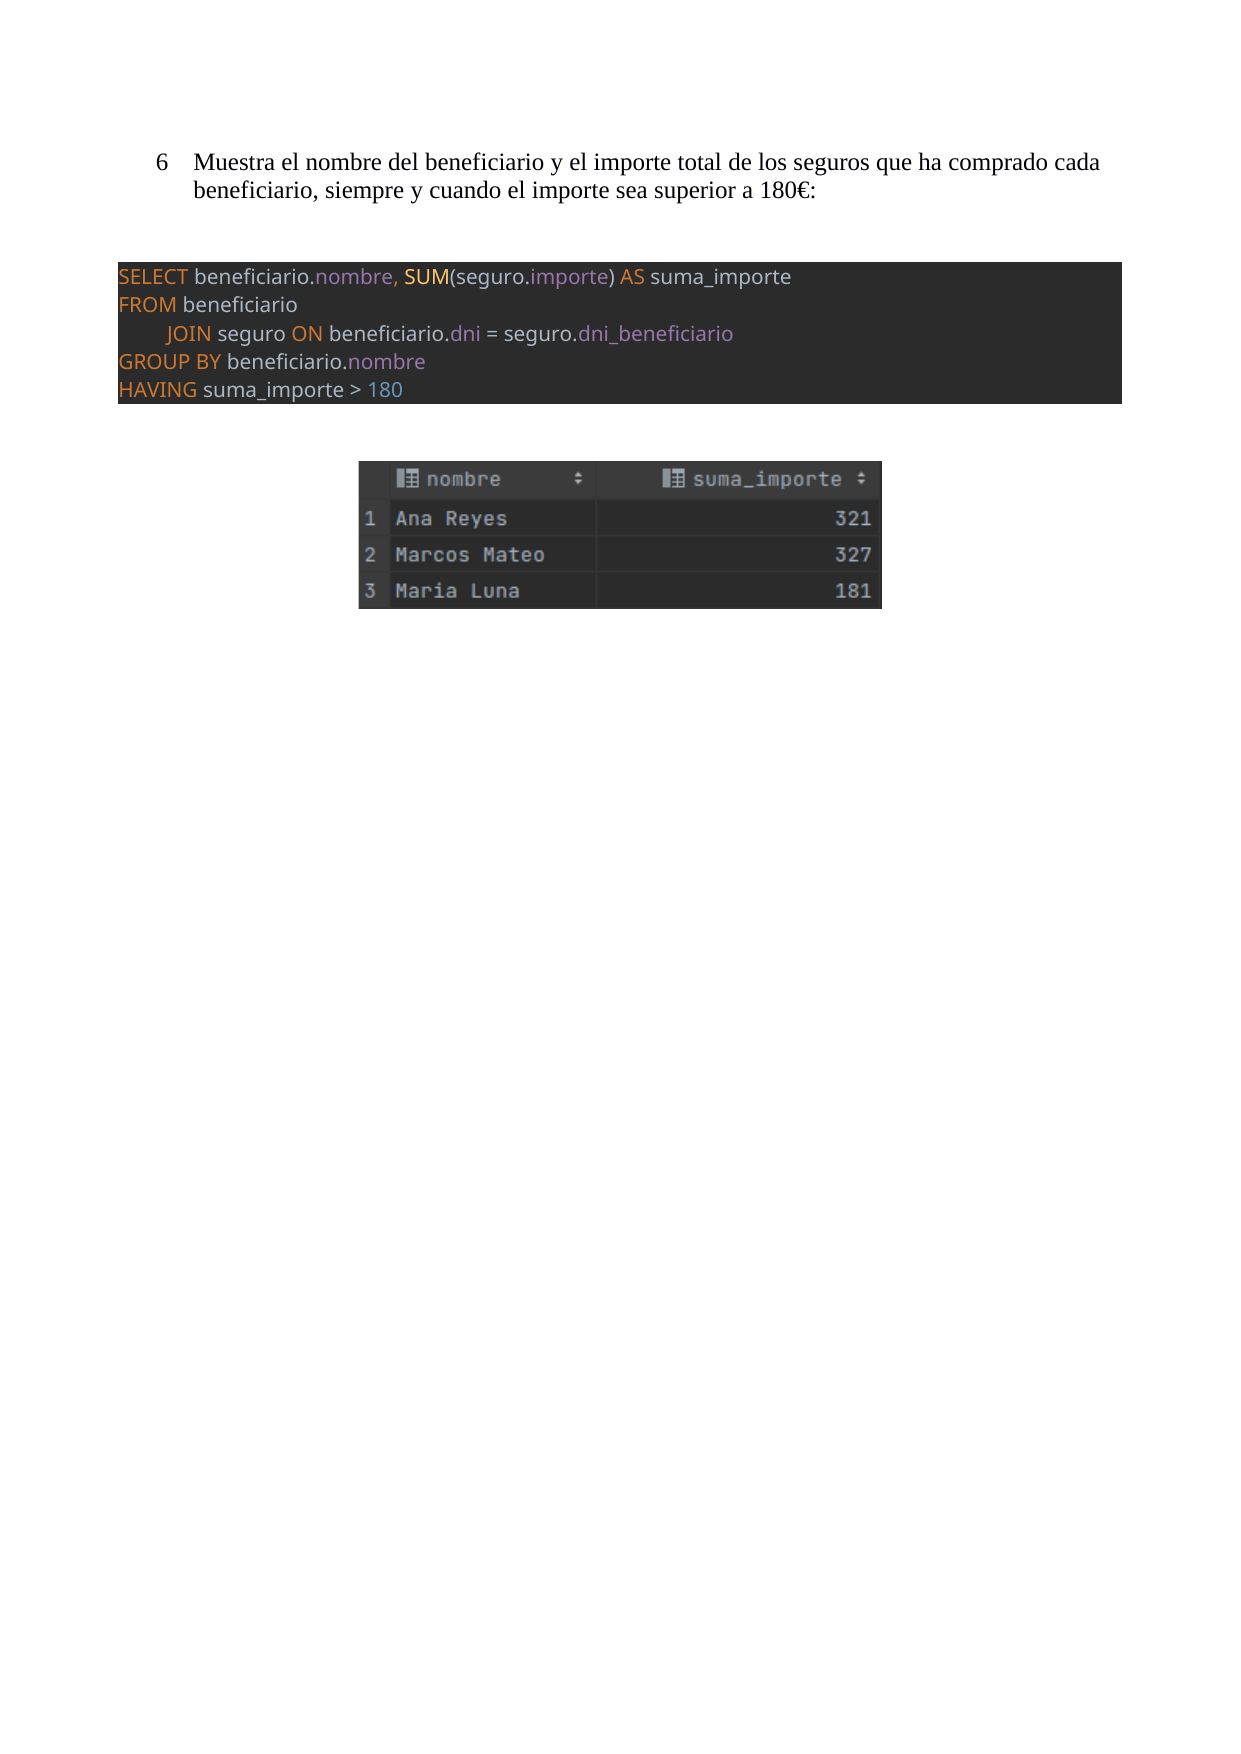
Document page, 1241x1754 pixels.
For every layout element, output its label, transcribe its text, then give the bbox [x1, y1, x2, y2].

text SELECT beneficiario.nombre, SUM(seguro.importe) AS suma_importe FROM beneficiario JOIN seguro ON beneficiario.dni = seguro.dni_beneficiario GROUP BY beneficiario.nombre HAVING suma_importe > 180 [118, 262, 1122, 404]
list Muestra el nombre del beneficiario y el importe total de los seguros que ha comprado cada beneficiario, siempre y cuando el importe sea superior a 180€: [156, 147, 1122, 204]
picture [358, 461, 882, 609]
